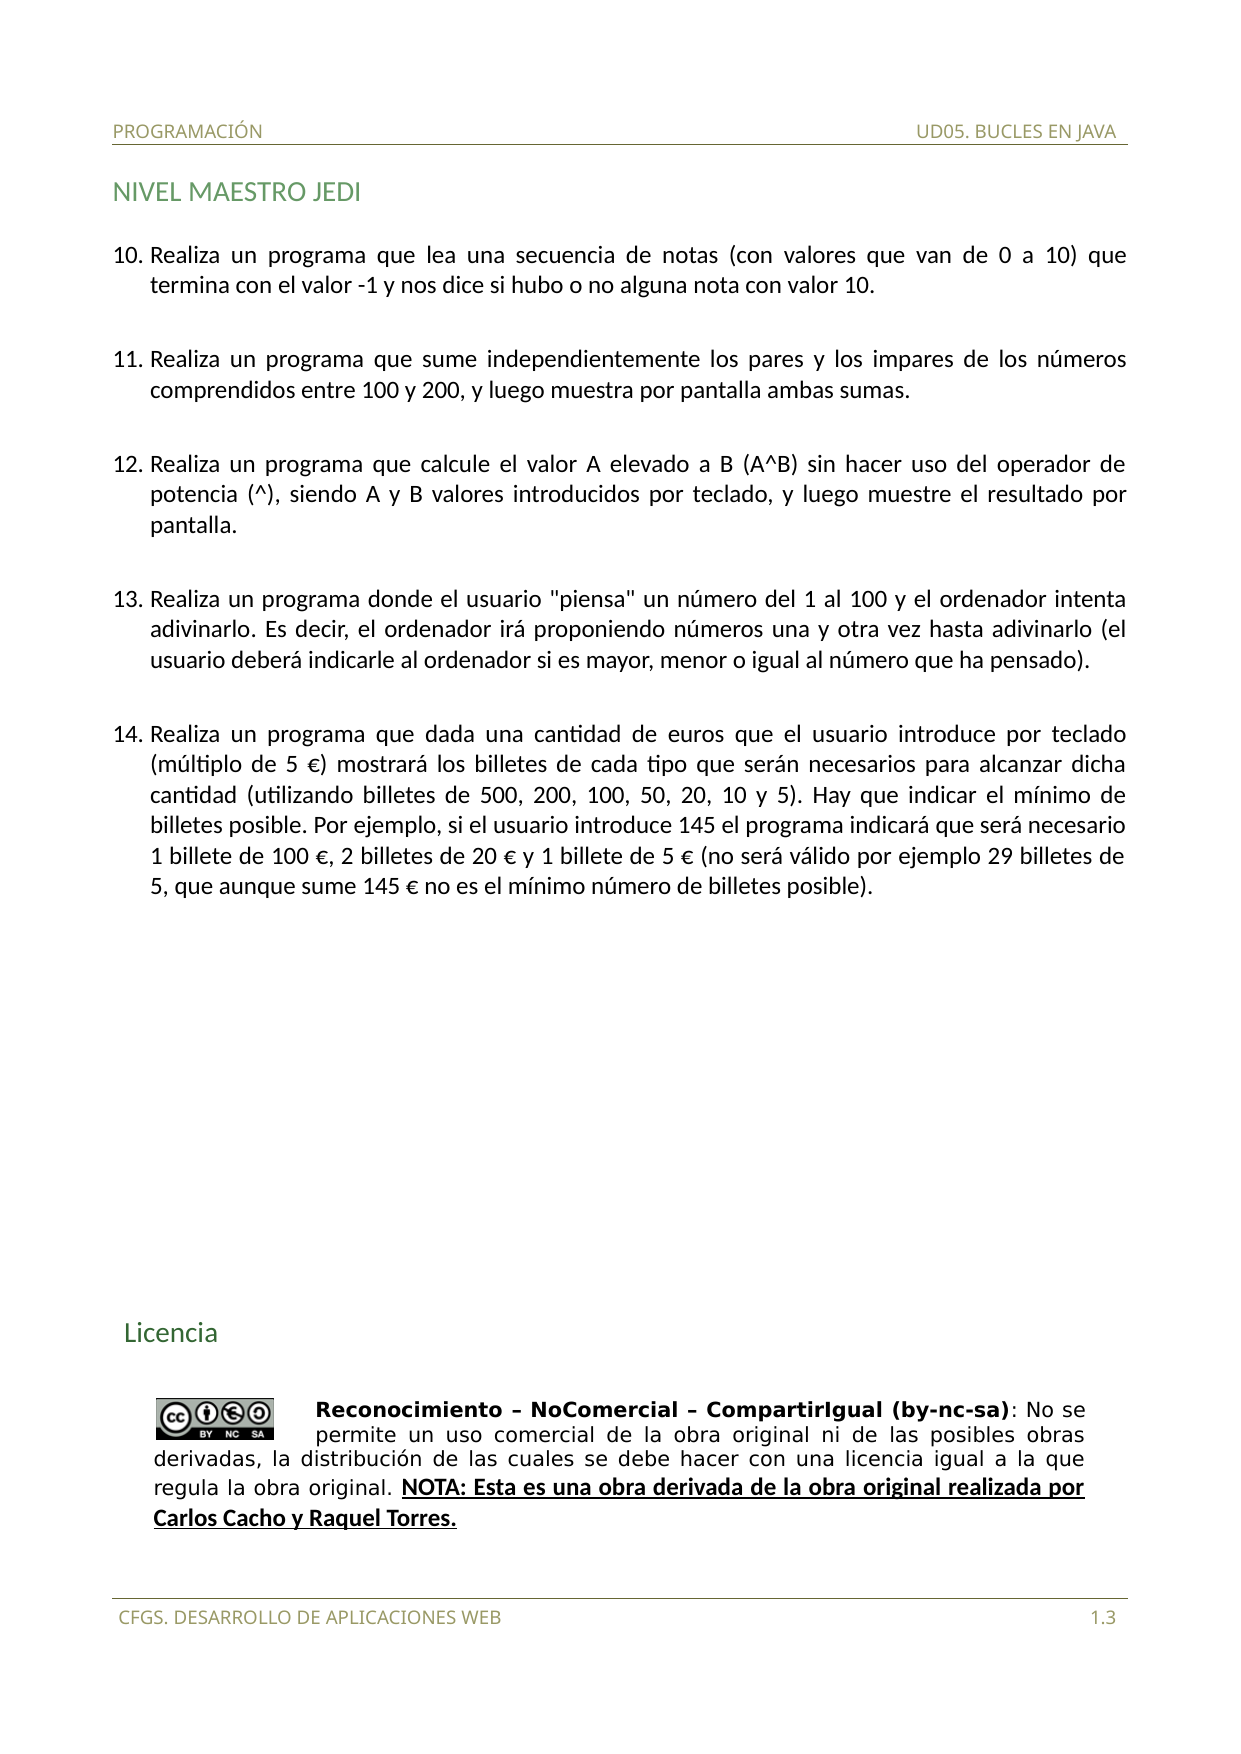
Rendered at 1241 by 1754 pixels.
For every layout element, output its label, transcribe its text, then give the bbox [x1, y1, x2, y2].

list Realiza un programa que calcule el valor A elevado a B (A^B) sin hacer uso del operador de potencia (^), siendo A y B valores introducidos por teclado, y luego muestre el resultado por pantalla. [112, 448, 1128, 539]
text Reconocimiento – NoComercial – CompartirIgual (by-nc-sa): No se permite un uso comercial de la obra original ni de las posibles obras derivadas, la distribución de las cuales se debe hacer con una licencia igual a la que regula la obra original. NOTA: Esta es una obra derivada de la obra original realizada por Carlos Cacho y Raquel Torres. [153, 1398, 1086, 1532]
text Licencia [112, 1314, 1128, 1350]
list Realiza un programa que dada una cantidad de euros que el usuario introduce por teclado (múltiplo de 5 €) mostrará los billetes de cada tipo que serán necesarios para alcanzar dicha cantidad (utilizando billetes de 500, 200, 100, 50, 20, 10 y 5). Hay que indicar el mínimo de billetes posible. Por ejemplo, si el usuario introduce 145 el programa indicará que será necesario 1 billete de 100 €, 2 billetes de 20 € y 1 billete de 5 € (no será válido por ejemplo 29 billetes de 5, que aunque sume 145 € no es el mínimo número de billetes posible). [112, 718, 1128, 901]
list Realiza un programa que lea una secuencia de notas (con valores que van de 0 a 10) que termina con el valor -1 y nos dice si hubo o no alguna nota con valor 10. [112, 239, 1128, 300]
list Realiza un programa que sume independientemente los pares y los impares de los números comprendidos entre 100 y 200, y luego muestra por pantalla ambas sumas. [112, 343, 1128, 404]
subtitle NIVEL MAESTRO JEDI [112, 173, 1128, 209]
list Realiza un programa donde el usuario "piensa" un número del 1 al 100 y el ordenador intenta adivinarlo. Es decir, el ordenador irá proponiendo números una y otra vez hasta adivinarlo (el usuario deberá indicarle al ordenador si es mayor, menor o igual al número que ha pensado). [112, 583, 1128, 674]
picture [156, 1398, 274, 1440]
